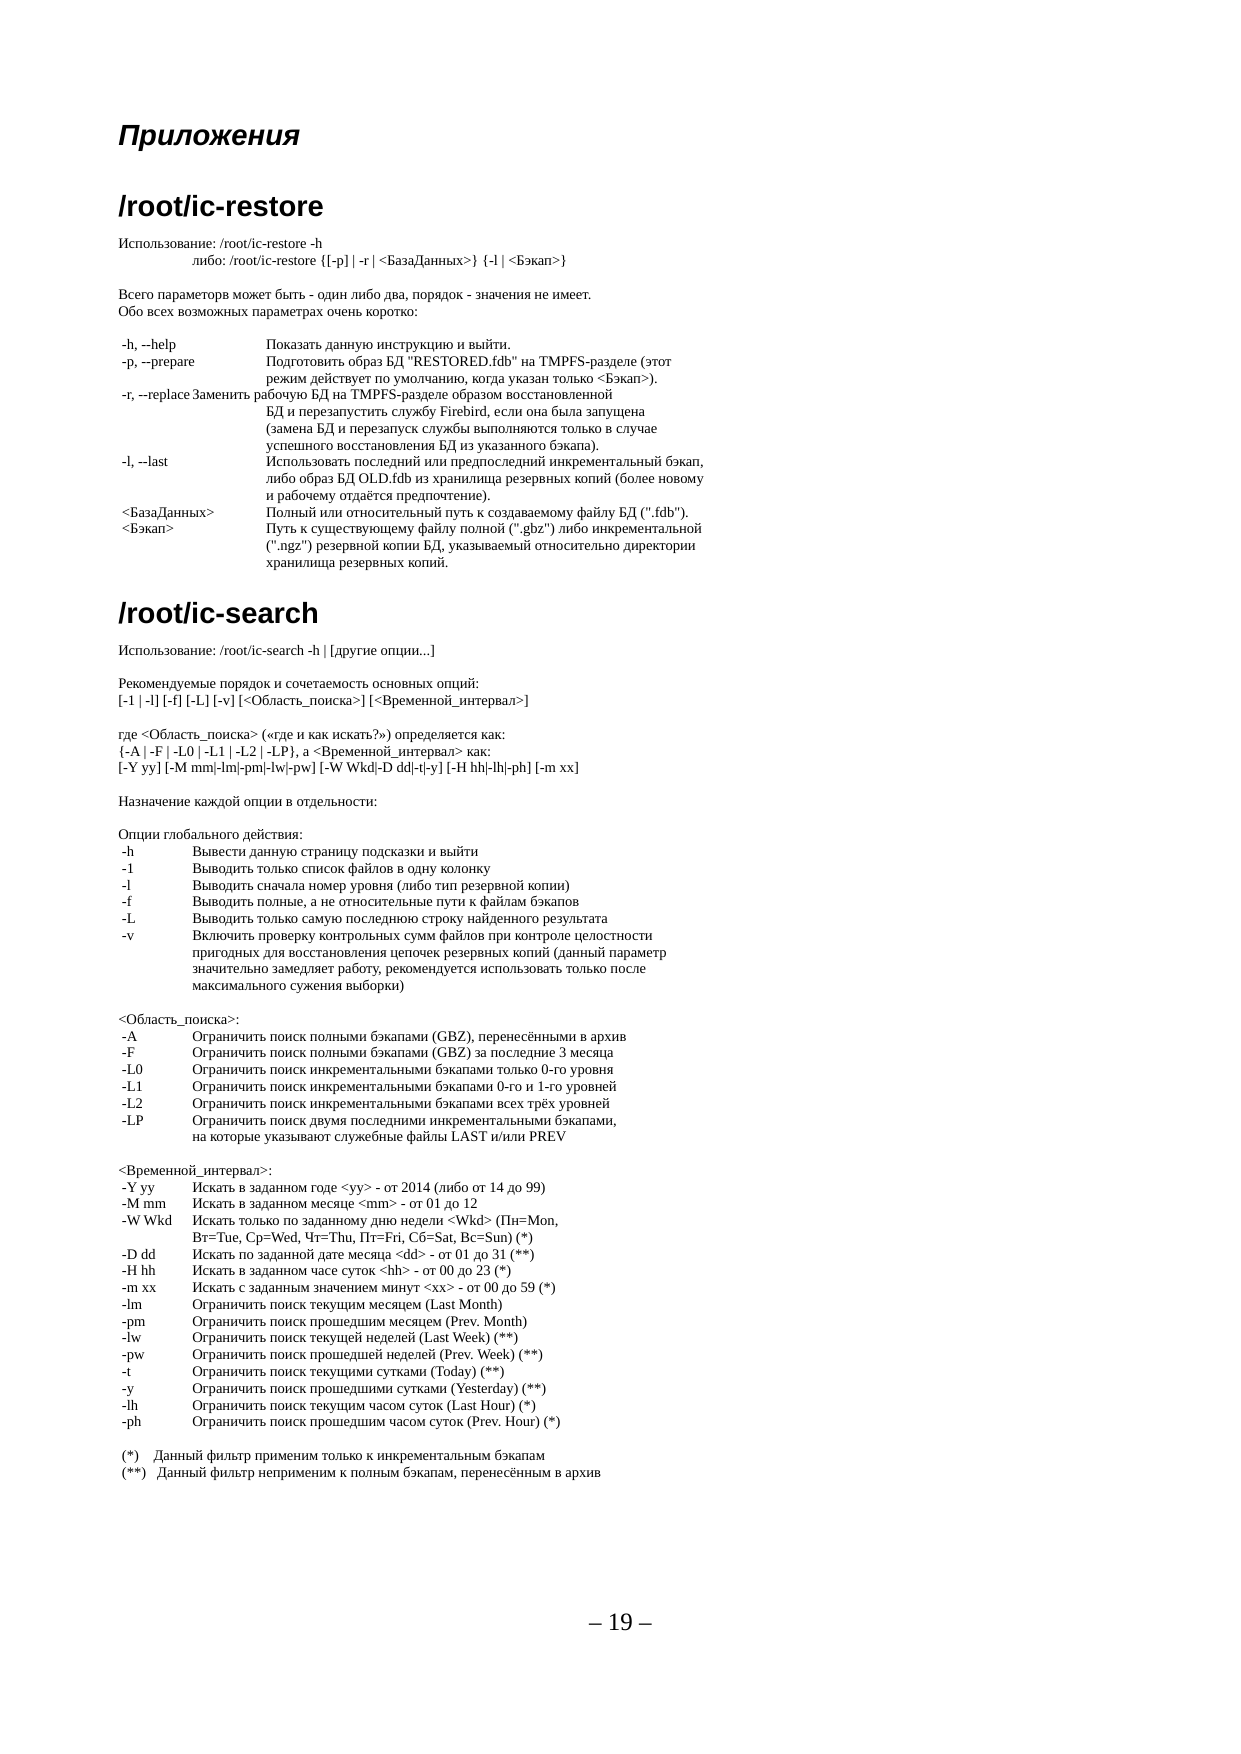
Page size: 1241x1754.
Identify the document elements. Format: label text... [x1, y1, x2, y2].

text -lh Ограничить поиск текущим часом суток (Last Hour) (*) [118, 1396, 1122, 1413]
text (**) Данный фильтр неприменим к полным бэкапам, перенесённым в архив [118, 1463, 1122, 1480]
text либо образ БД OLD.fdb из хранилища резервных копий (более новому [118, 470, 1122, 487]
text -L2 Ограничить поиск инкрементальными бэкапами всех трёх уровней [118, 1094, 1122, 1111]
subtitle Приложения [118, 118, 1122, 152]
text Опции глобального действия: [118, 826, 1122, 843]
subtitle /root/ic-restore [118, 189, 1122, 223]
text на которые указывают служебные файлы LAST и/или PREV [118, 1128, 1122, 1145]
text -lm Ограничить поиск текущим месяцем (Last Month) [118, 1296, 1122, 1312]
text <Бэкап> Путь к существующему файлу полной (".gbz") либо инкрементальной [118, 520, 1122, 537]
text -L Выводить только самую последнюю строку найденного результата [118, 910, 1122, 927]
text [-1 | -l] [-f] [-L] [-v] [<Область_поиска>] [<Временной_интервал>] [118, 692, 1122, 709]
text -v Включить проверку контрольных сумм файлов при контроле целостности [118, 927, 1122, 943]
text -L1 Ограничить поиск инкрементальными бэкапами 0-го и 1-го уровней [118, 1078, 1122, 1094]
text (замена БД и перезапуск службы выполняются только в случае [118, 420, 1122, 436]
text -l, --last Использовать последний или предпоследний инкрементальный бэкап, [118, 453, 1122, 470]
text -W Wkd Искать только по заданному дню недели <Wkd> (Пн=Mon, [118, 1212, 1122, 1229]
text {-A | -F | -L0 | -L1 | -L2 | -LP}, а <Временной_интервал> как: [118, 742, 1122, 759]
text либо: /root/ic-restore {[-p] | -r | <БазаДанных>} {-l | <Бэкап>} [118, 252, 1122, 269]
text Вт=Tue, Ср=Wed, Чт=Thu, Пт=Fri, Сб=Sat, Вс=Sun) (*) [118, 1229, 1122, 1245]
text Назначение каждой опции в отдельности: [118, 793, 1122, 809]
text -ph Ограничить поиск прошедшим часом суток (Prev. Hour) (*) [118, 1413, 1122, 1430]
text -F Ограничить поиск полными бэкапами (GBZ) за последние 3 месяца [118, 1044, 1122, 1061]
text -y Ограничить поиск прошедшими сутками (Yesterday) (**) [118, 1379, 1122, 1396]
text хранилища резервных копий. [118, 554, 1122, 571]
text -M mm Искать в заданном месяце <mm> - от 01 до 12 [118, 1195, 1122, 1212]
subtitle /root/ic-search [118, 596, 1122, 629]
text значительно замедляет работу, рекомендуется использовать только после [118, 960, 1122, 977]
text [-Y yy] [-M mm|-lm|-pm|-lw|-pw] [-W Wkd|-D dd|-t|-y] [-H hh|-lh|-ph] [-m xx] [118, 759, 1122, 776]
text -r, --replace Заменить рабочую БД на TMPFS-разделе образом восстановленной [118, 386, 1122, 403]
text -m xx Искать с заданным значением минут <xx> - от 00 до 59 (*) [118, 1279, 1122, 1296]
text -pw Ограничить поиск прошедшей неделей (Prev. Week) (**) [118, 1346, 1122, 1363]
text -1 Выводить только список файлов в одну колонку [118, 860, 1122, 876]
text -f Выводить полные, а не относительные пути к файлам бэкапов [118, 893, 1122, 910]
text пригодных для восстановления цепочек резервных копий (данный параметр [118, 943, 1122, 960]
text и рабочему отдаётся предпочтение). [118, 487, 1122, 503]
text <Область_поиска>: [118, 1011, 1122, 1027]
text -h Вывести данную страницу подсказки и выйти [118, 843, 1122, 860]
text Использование: /root/ic-search -h | [другие опции...] [118, 642, 1122, 658]
text Всего параметорв может быть - один либо два, порядок - значения не имеет. [118, 286, 1122, 302]
text Рекомендуемые порядок и сочетаемость основных опций: [118, 675, 1122, 692]
text -LP Ограничить поиск двумя последними инкрементальными бэкапами, [118, 1111, 1122, 1128]
text -L0 Ограничить поиск инкрементальными бэкапами только 0-го уровня [118, 1061, 1122, 1078]
text <Временной_интервал>: [118, 1162, 1122, 1178]
text -Y yy Искать в заданном годе <yy> - от 2014 (либо от 14 до 99) [118, 1178, 1122, 1195]
text Обо всех возможных параметрах очень коротко: [118, 302, 1122, 319]
text -pm Ограничить поиск прошедшим месяцем (Prev. Month) [118, 1312, 1122, 1329]
text -lw Ограничить поиск текущей неделей (Last Week) (**) [118, 1329, 1122, 1346]
text -A Ограничить поиск полными бэкапами (GBZ), перенесёнными в архив [118, 1027, 1122, 1044]
text БД и перезапустить службу Firebird, если она была запущена [118, 403, 1122, 420]
text -D dd Искать по заданной дате месяца <dd> - от 01 до 31 (**) [118, 1245, 1122, 1262]
text -p, --prepare Подготовить образ БД "RESTORED.fdb" на TMPFS-разделе (этот [118, 353, 1122, 369]
text (*) Данный фильтр применим только к инкрементальным бэкапам [118, 1447, 1122, 1463]
text (".ngz") резервной копии БД, указываемый относительно директории [118, 537, 1122, 554]
text максимального сужения выборки) [118, 977, 1122, 994]
text Использование: /root/ic-restore -h [118, 235, 1122, 252]
text -H hh Искать в заданном часе суток <hh> - от 00 до 23 (*) [118, 1262, 1122, 1279]
text успешного восстановления БД из указанного бэкапа). [118, 436, 1122, 453]
text -t Ограничить поиск текущими сутками (Today) (**) [118, 1363, 1122, 1379]
text где <Область_поиска> («где и как искать?») определяется как: [118, 726, 1122, 742]
text <БазаДанных> Полный или относительный путь к создаваемому файлу БД (".fdb"). [118, 503, 1122, 520]
text -l Выводить сначала номер уровня (либо тип резервной копии) [118, 876, 1122, 893]
text -h, --help Показать данную инструкцию и выйти. [118, 336, 1122, 353]
text режим действует по умолчанию, когда указан только <Бэкап>). [118, 369, 1122, 386]
